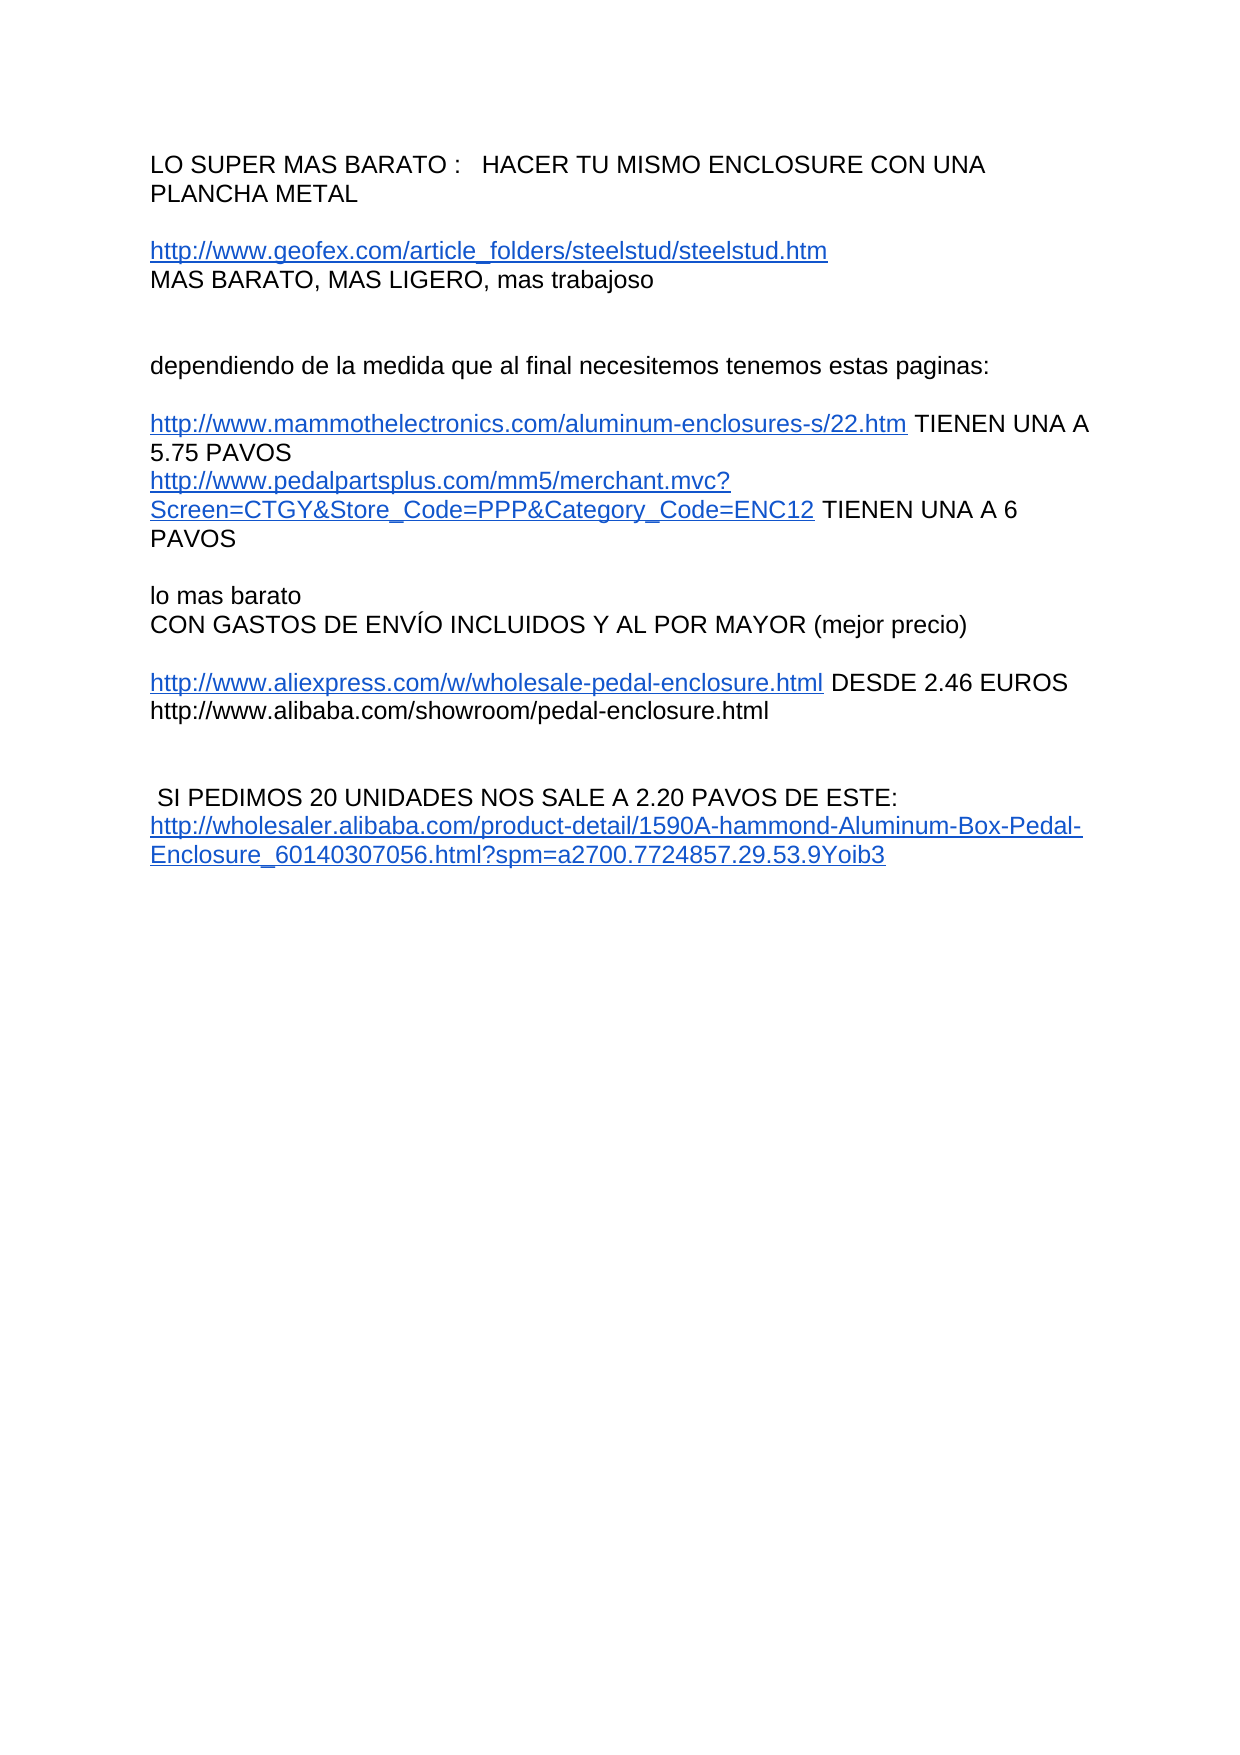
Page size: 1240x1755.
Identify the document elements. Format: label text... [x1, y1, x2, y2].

text http://www.alibaba.com/showroom/pedal-enclosure.html [150, 696, 1089, 725]
text dependiendo de la medida que al final necesitemos tenemos estas paginas: [150, 351, 1089, 380]
text http://www.aliexpress.com/w/wholesale-pedal-enclosure.html DESDE 2.46 EUROS [150, 667, 1089, 696]
text lo mas barato [150, 581, 1089, 610]
text SI PEDIMOS 20 UNIDADES NOS SALE A 2.20 PAVOS DE ESTE: http://wholesaler.alibaba.com/product-detail/1590A-hammond-Aluminum-Box-Pedal-Enclosure_60140307056.html?spm=a2700.7724857.29.53.9Yoib3 [150, 782, 1089, 869]
text http://www.pedalpartsplus.com/mm5/merchant.mvc?Screen=CTGY&Store_Code=PPP&Category_Code=ENC12 TIENEN UNA A 6 PAVOS [150, 466, 1089, 552]
text LO SUPER MAS BARATO : HACER TU MISMO ENCLOSURE CON UNA PLANCHA METAL [150, 150, 1089, 207]
text http://www.geofex.com/article_folders/steelstud/steelstud.htm [150, 236, 1089, 265]
text MAS BARATO, MAS LIGERO, mas trabajoso [150, 265, 1089, 294]
text CON GASTOS DE ENVÍO INCLUIDOS Y AL POR MAYOR (mejor precio) [150, 610, 1089, 639]
text http://www.mammothelectronics.com/aluminum-enclosures-s/22.htm TIENEN UNA A 5.75 PAVOS [150, 409, 1089, 466]
